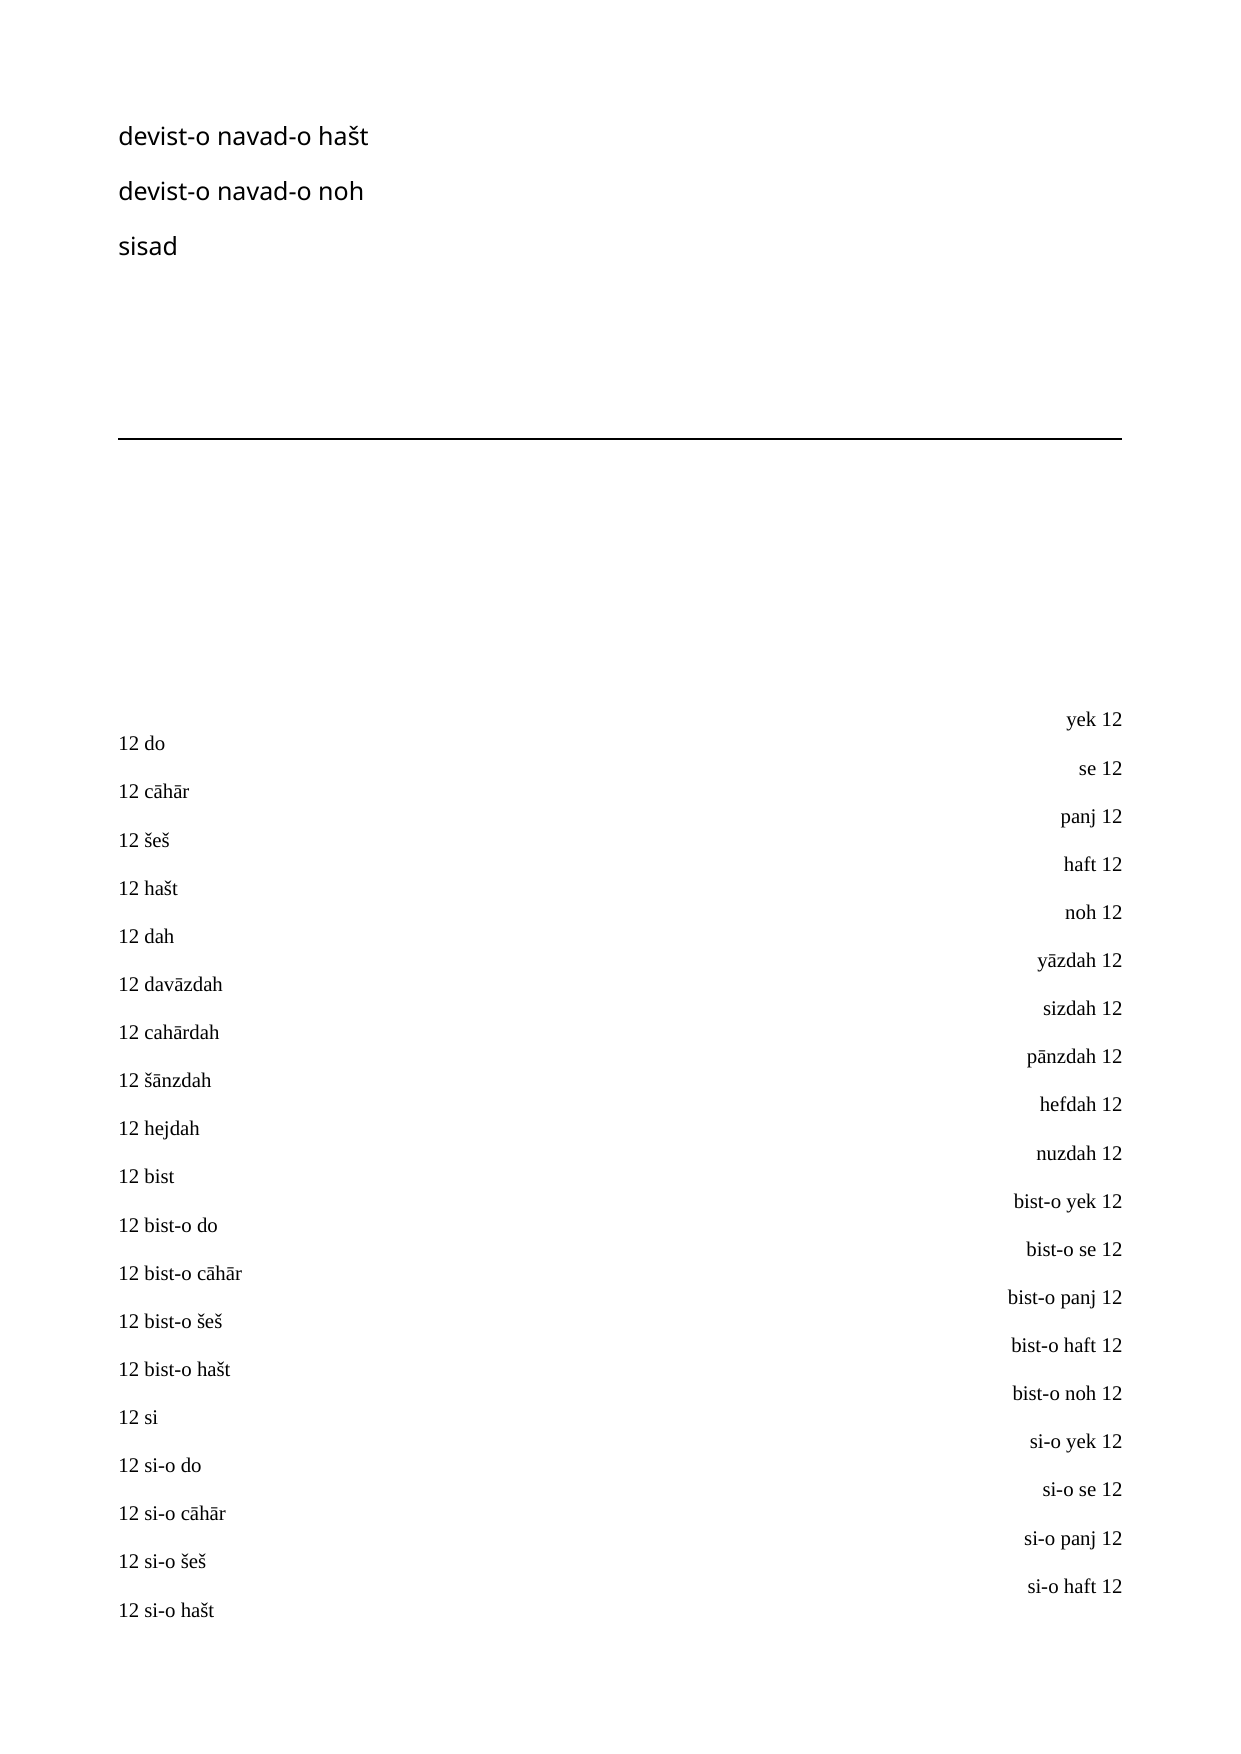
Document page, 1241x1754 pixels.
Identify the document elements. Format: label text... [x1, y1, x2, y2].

text pānzdah 11 [118, 1044, 1122, 1068]
text si-o se 11 [118, 1477, 1122, 1501]
text 11 bist [118, 1164, 1122, 1188]
text si-o panj 11 [118, 1525, 1122, 1549]
text bist-o haft 11 [118, 1333, 1122, 1357]
text 11 si-o do [118, 1453, 1122, 1477]
text 11 davāzdah [118, 972, 1122, 996]
text nuzdah 11 [118, 1140, 1122, 1164]
text 11 šeš [118, 828, 1122, 852]
text devist-o navad-o hašt [118, 118, 1122, 152]
text 11 bist-o cāhār [118, 1261, 1122, 1285]
text 11 do [118, 731, 1122, 755]
text 11 bist-o do [118, 1213, 1122, 1237]
text 11 cāhār [118, 779, 1122, 803]
text 11 si-o cāhār [118, 1501, 1122, 1525]
text 11 dah [118, 924, 1122, 948]
text haft 11 [118, 852, 1122, 876]
text sizdah 11 [118, 996, 1122, 1020]
text 11 bist-o hašt [118, 1357, 1122, 1381]
text panj 11 [118, 803, 1122, 828]
text bist-o noh 11 [118, 1381, 1122, 1405]
text bist-o se 11 [118, 1237, 1122, 1261]
text si-o haft 11 [118, 1573, 1122, 1598]
text 11 hejdah [118, 1116, 1122, 1140]
text bist-o panj 11 [118, 1285, 1122, 1309]
text si-o yek 11 [118, 1429, 1122, 1453]
text yek 11 [118, 707, 1122, 731]
text sisad [118, 229, 1122, 263]
text bist-o yek 11 [118, 1188, 1122, 1213]
text 11 si [118, 1405, 1122, 1429]
text 11 cahārdah [118, 1020, 1122, 1044]
text se 11 [118, 755, 1122, 779]
text yāzdah 11 [118, 948, 1122, 972]
text devist-o navad-o noh [118, 173, 1122, 208]
text 11 šānzdah [118, 1068, 1122, 1092]
text 11 si-o šeš [118, 1549, 1122, 1573]
text hefdah 11 [118, 1092, 1122, 1116]
text 11 si-o hašt [118, 1598, 1122, 1622]
text 11 hašt [118, 876, 1122, 900]
text 11 bist-o šeš [118, 1309, 1122, 1333]
text noh 11 [118, 900, 1122, 924]
